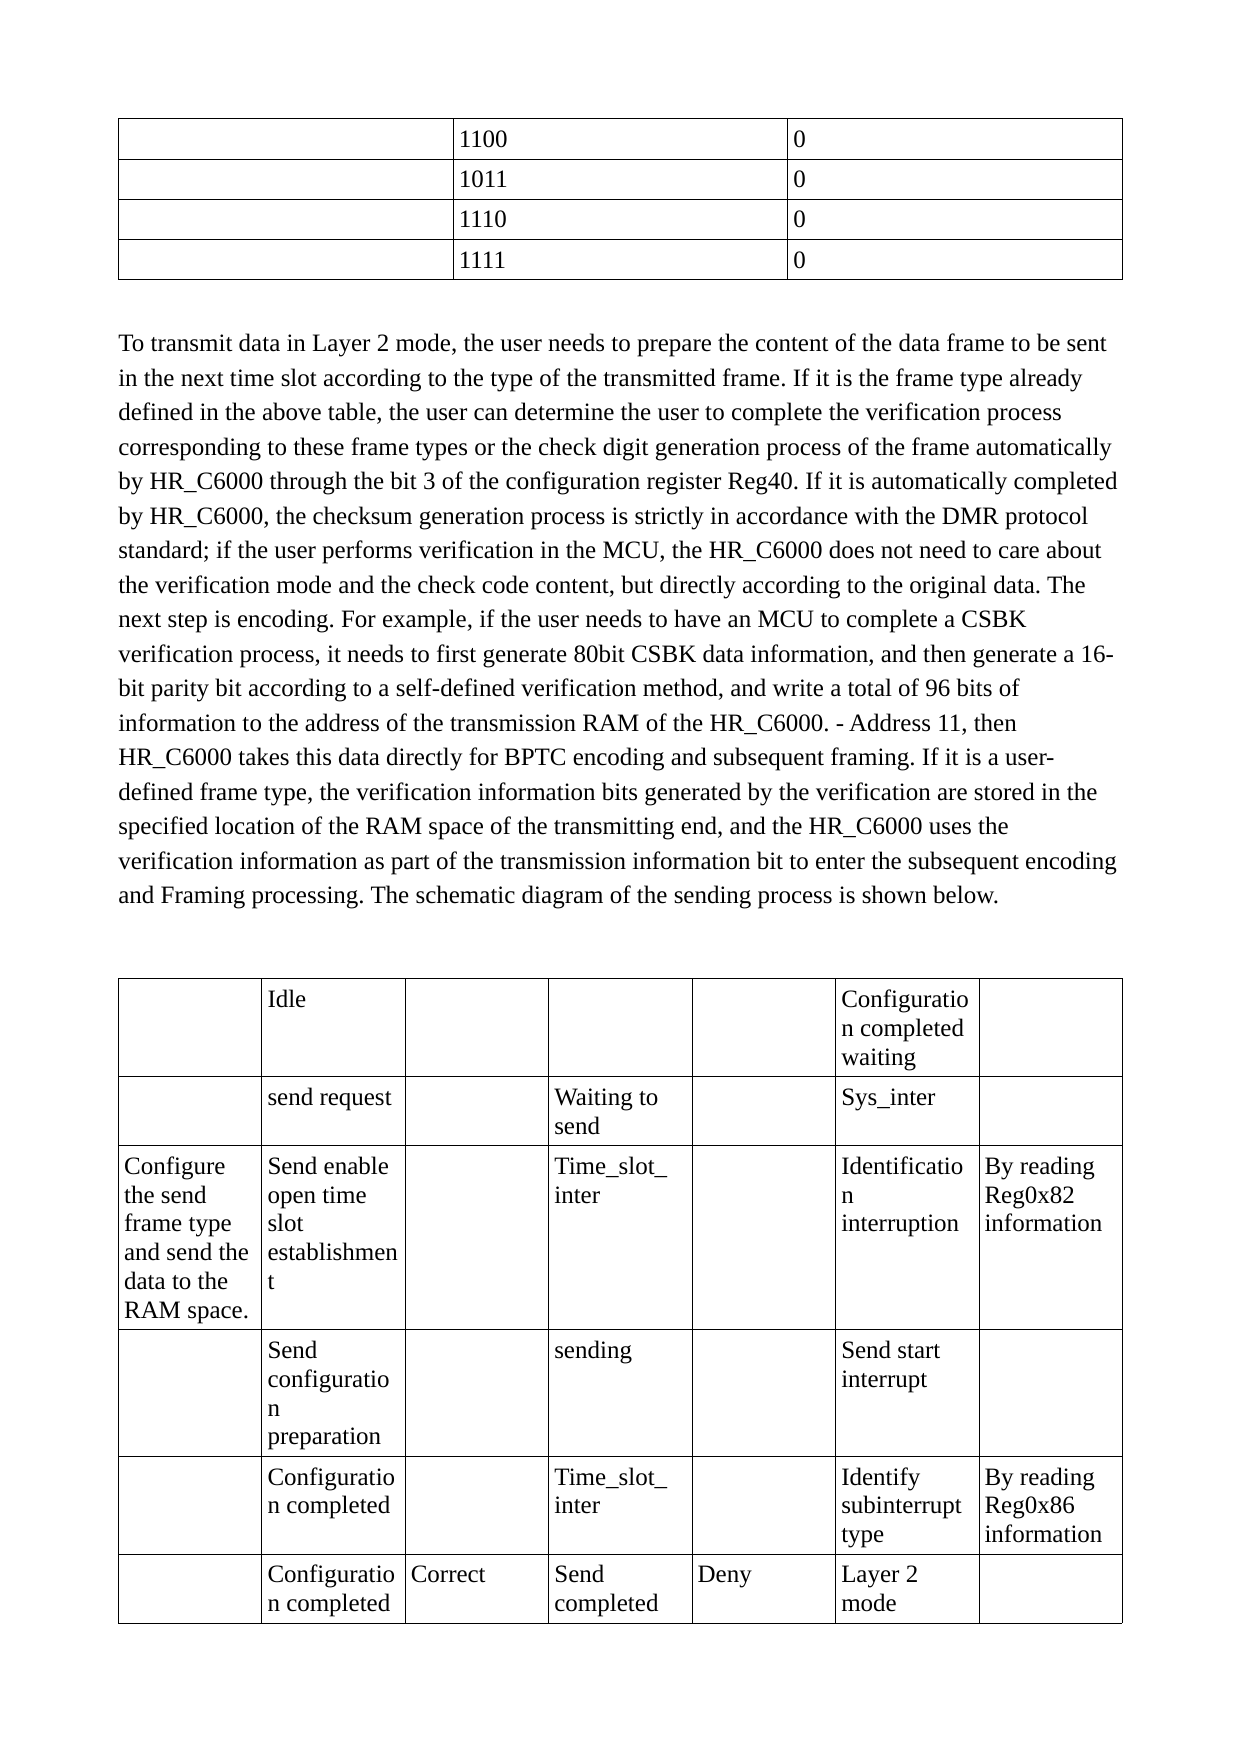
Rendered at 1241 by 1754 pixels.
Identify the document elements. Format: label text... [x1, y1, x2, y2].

table_cell Deny [693, 1555, 835, 1623]
table_header [549, 979, 692, 1076]
table_cell [980, 1555, 1122, 1623]
table_cell Sys_inter [836, 1077, 979, 1145]
table_cell By reading Reg0x86 information [980, 1457, 1122, 1554]
table_cell [119, 119, 453, 158]
table_cell [406, 1077, 548, 1145]
table_header Configuration completed waiting [836, 979, 979, 1076]
table_cell 0 [788, 160, 1122, 199]
table_header [693, 979, 835, 1076]
table_cell [119, 200, 453, 239]
table_header Idle [262, 979, 405, 1076]
table_cell Send completed [549, 1555, 692, 1623]
table_cell [980, 1330, 1122, 1456]
table_header [406, 979, 548, 1076]
table_cell 1111 [454, 240, 787, 279]
table_cell [119, 1330, 261, 1456]
table_cell Correct [406, 1555, 548, 1623]
table_cell [119, 1077, 261, 1145]
table_cell Time_slot_ inter [549, 1146, 692, 1329]
table_cell [693, 1146, 835, 1329]
table_cell By reading Reg0x82 information [980, 1146, 1122, 1329]
table_cell [406, 1457, 548, 1554]
table_cell sending [549, 1330, 692, 1456]
table_cell Configuration completed [262, 1555, 405, 1623]
table_cell [119, 240, 453, 279]
table_cell Send enable open time slot establishment [262, 1146, 405, 1329]
text To transmit data in Layer 2 mode, the user needs to prepare the content of the data frame to be sent in the next time slot according to the type of the transmitted frame. If it is the frame type already defined in the above table, the user can determine the user to complete the verification process corresponding to these frame types or the check digit generation process of the frame automatically by HR_C6000 through the bit 3 of the configuration register Reg40. If it is automatically completed by HR_C6000, the checksum generation process is strictly in accordance with the DMR protocol standard; if the user performs verification in the MCU, the HR_C6000 does not need to care about the verification mode and the check code content, but directly according to the original data. The next step is encoding. For example, if the user needs to have an MCU to complete a CSBK verification process, it needs to first generate 80bit CSBK data information, and then generate a 16-bit parity bit according to a self-defined verification method, and write a total of 96 bits of information to the address of the transmission RAM of the HR_C6000. - Address 11, then HR_C6000 takes this data directly for BPTC encoding and subsequent framing. If it is a user-defined frame type, the verification information bits generated by the verification are stored in the specified location of the RAM space of the transmitting end, and the HR_C6000 uses the verification information as part of the transmission information bit to enter the subsequent encoding and Framing processing. The schematic diagram of the sending process is shown below. [118, 328, 1122, 909]
table_cell Send start interrupt [836, 1330, 979, 1456]
table_cell 1011 [454, 160, 787, 199]
table_cell Configure the send frame type and send the data to the RAM space. [119, 1146, 261, 1329]
table_cell Identify subinterrupt type [836, 1457, 979, 1554]
table_cell Identification interruption [836, 1146, 979, 1329]
table_cell 0 [788, 119, 1122, 158]
table_cell Waiting to send [549, 1077, 692, 1145]
table_cell 0 [788, 240, 1122, 279]
table_cell [119, 160, 453, 199]
table_cell [980, 1077, 1122, 1145]
table_cell 1110 [454, 200, 787, 239]
table_cell [119, 1555, 261, 1623]
table_cell Send configuration preparation [262, 1330, 405, 1456]
table_cell 0 [788, 200, 1122, 239]
table_cell Time_slot_ inter [549, 1457, 692, 1554]
table_cell Layer 2 mode [836, 1555, 979, 1623]
table_cell [693, 1457, 835, 1554]
table_cell send request [262, 1077, 405, 1145]
table_cell [406, 1146, 548, 1329]
table_cell [119, 1457, 261, 1554]
table_header [980, 979, 1122, 1076]
table_cell [406, 1330, 548, 1456]
table_cell Configuration completed [262, 1457, 405, 1554]
table_cell [693, 1077, 835, 1145]
table_cell 1100 [454, 119, 787, 158]
table_cell [693, 1330, 835, 1456]
table_header [119, 979, 261, 1076]
